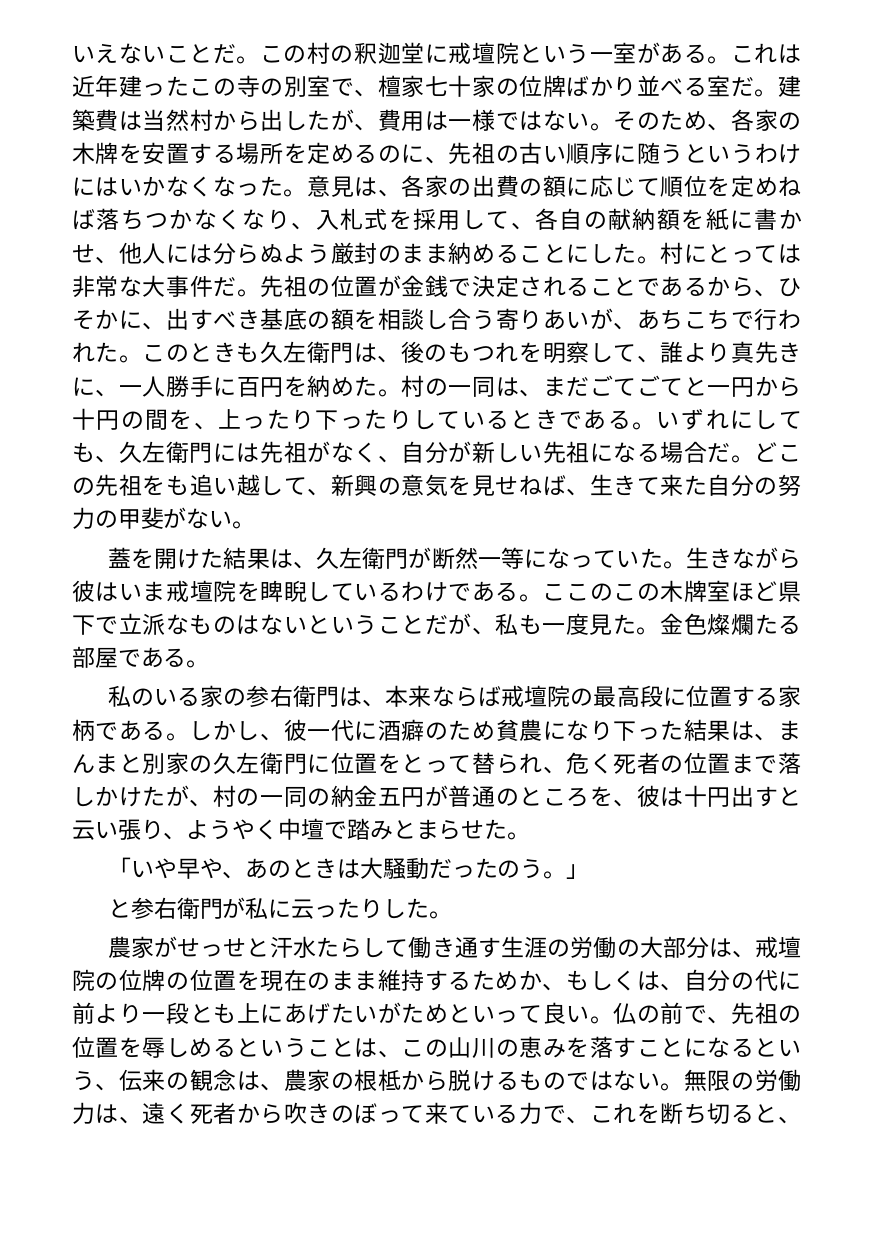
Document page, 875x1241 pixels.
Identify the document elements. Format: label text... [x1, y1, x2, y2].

text 私のいる家の参右衛門は、本来ならば戒壇院の最高段に位置する家柄である。しかし、彼一代に酒癖のため貧農になり下った結果は、まんまと別家の久左衛門に位置をとって替られ、危く死者の位置まで落しかけたが、村の一同の納金五円が普通のところを、彼は十円出すと云い張り、ようやく中壇で踏みとまらせた。 [72, 679, 802, 845]
text いえないことだ。この村の釈迦堂に戒壇院という一室がある。これは近年建ったこの寺の別室で、檀家七十家の位牌ばかり並べる室だ。建築費は当然村から出したが、費用は一様ではない。そのため、各家の木牌を安置する場所を定めるのに、先祖の古い順序に随うというわけにはいかなくなった。意見は、各家の出費の額に応じて順位を定めねば落ちつかなくなり、入札式を採用して、各自の献納額を紙に書かせ、他人には分らぬよう厳封のまま納めることにした。村にとっては非常な大事件だ。先祖の位置が金銭で決定されることであるから、ひそかに、出すべき基底の額を相談し合う寄りあいが、あちこちで行われた。このときも久左衛門は、後のもつれを明察して、誰より真先きに、一人勝手に百円を納めた。村の一同は、まだごてごてと一円から十円の間を、上ったり下ったりしているときである。いずれにしても、久左衛門には先祖がなく、自分が新しい先祖になる場合だ。どこの先祖をも追い越して、新興の意気を見せねば、生きて来た自分の努力の甲斐がない。 [72, 36, 802, 534]
text 農家がせっせと汗水たらして働き通す生涯の労働の大部分は、戒壇院の位牌の位置を現在のまま維持するためか、もしくは、自分の代に前より一段とも上にあげたいがためといって良い。仏の前で、先祖の位置を辱しめるということは、この山川の恵みを落すことになるという、伝来の観念は、農家の根柢から脱けるものではない。無限の労働力は、遠く死者から吹きのぼって来ている力で、これを断ち切ると、 [72, 930, 802, 1129]
text 蓋を開けた結果は、久左衛門が断然一等になっていた。生きながら彼はいま戒壇院を睥睨しているわけである。ここのこの木牌室ほど県下で立派なものはないということだが、私も一度見た。金色燦爛たる部屋である。 [72, 540, 802, 673]
text と参右衛門が私に云ったりした。 [72, 891, 802, 924]
text 「いや早や、あのときは大騒動だったのう。」 [72, 851, 802, 884]
